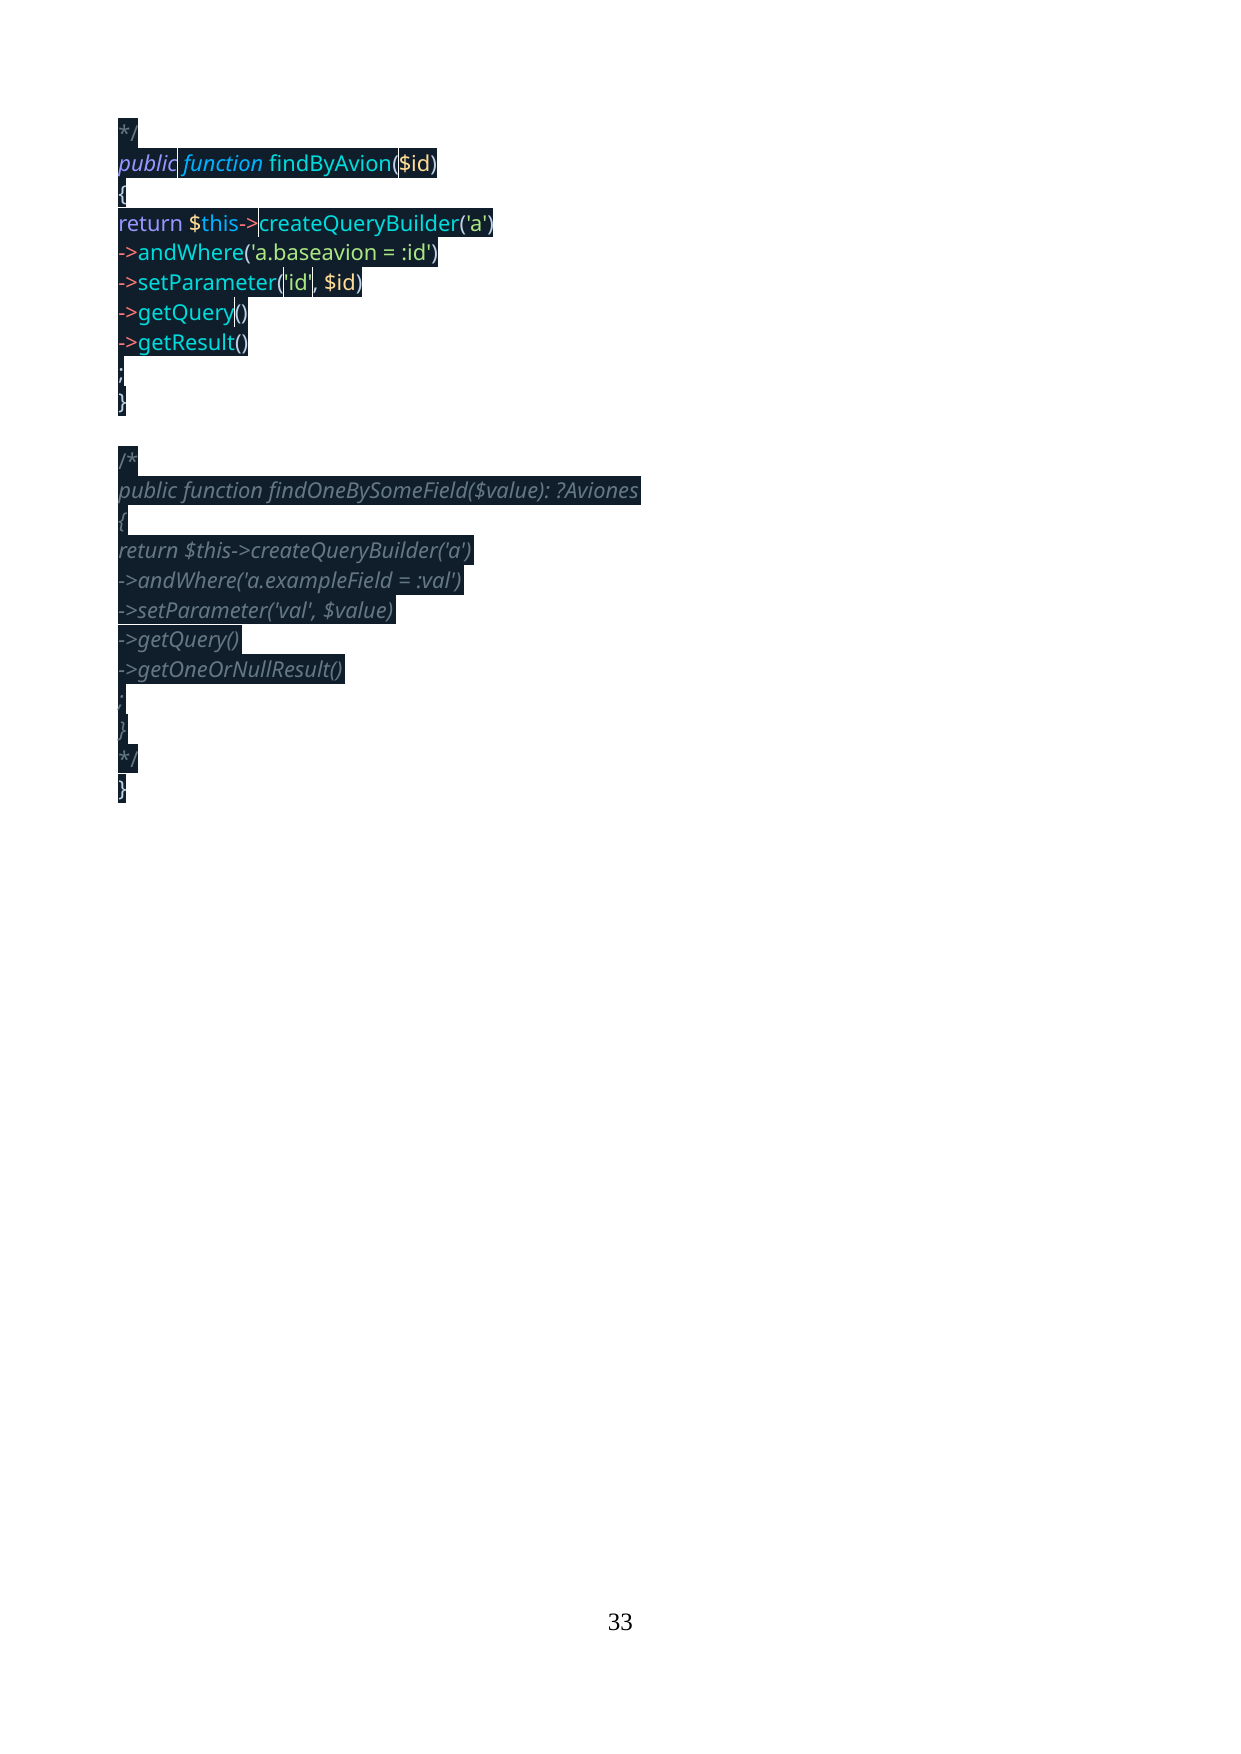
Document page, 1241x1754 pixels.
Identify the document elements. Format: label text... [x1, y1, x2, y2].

text public function findOneBySomeField($value): ?Aviones [118, 476, 1122, 505]
text /* [118, 446, 1122, 476]
text return $this->createQueryBuilder('a') [118, 535, 1122, 565]
text */ [118, 744, 1122, 773]
text { [118, 178, 1122, 207]
text ; [118, 684, 1122, 714]
text */ [118, 118, 1122, 148]
text ->getQuery() [118, 624, 1122, 654]
text } [118, 386, 1122, 416]
text public function findByAvion($id) [118, 148, 1122, 178]
text return $this->createQueryBuilder('a') [118, 207, 1122, 237]
text ->setParameter('val', $value) [118, 595, 1122, 624]
text { [118, 505, 1122, 535]
text ; [118, 356, 1122, 386]
text } [118, 773, 1122, 803]
text } [118, 714, 1122, 744]
text ->getQuery() [118, 297, 1122, 327]
text ->setParameter('id', $id) [118, 267, 1122, 297]
text ->getOneOrNullResult() [118, 654, 1122, 684]
text ->andWhere('a.exampleField = :val') [118, 565, 1122, 595]
text ->andWhere('a.baseavion = :id') [118, 237, 1122, 267]
text ->getResult() [118, 327, 1122, 356]
